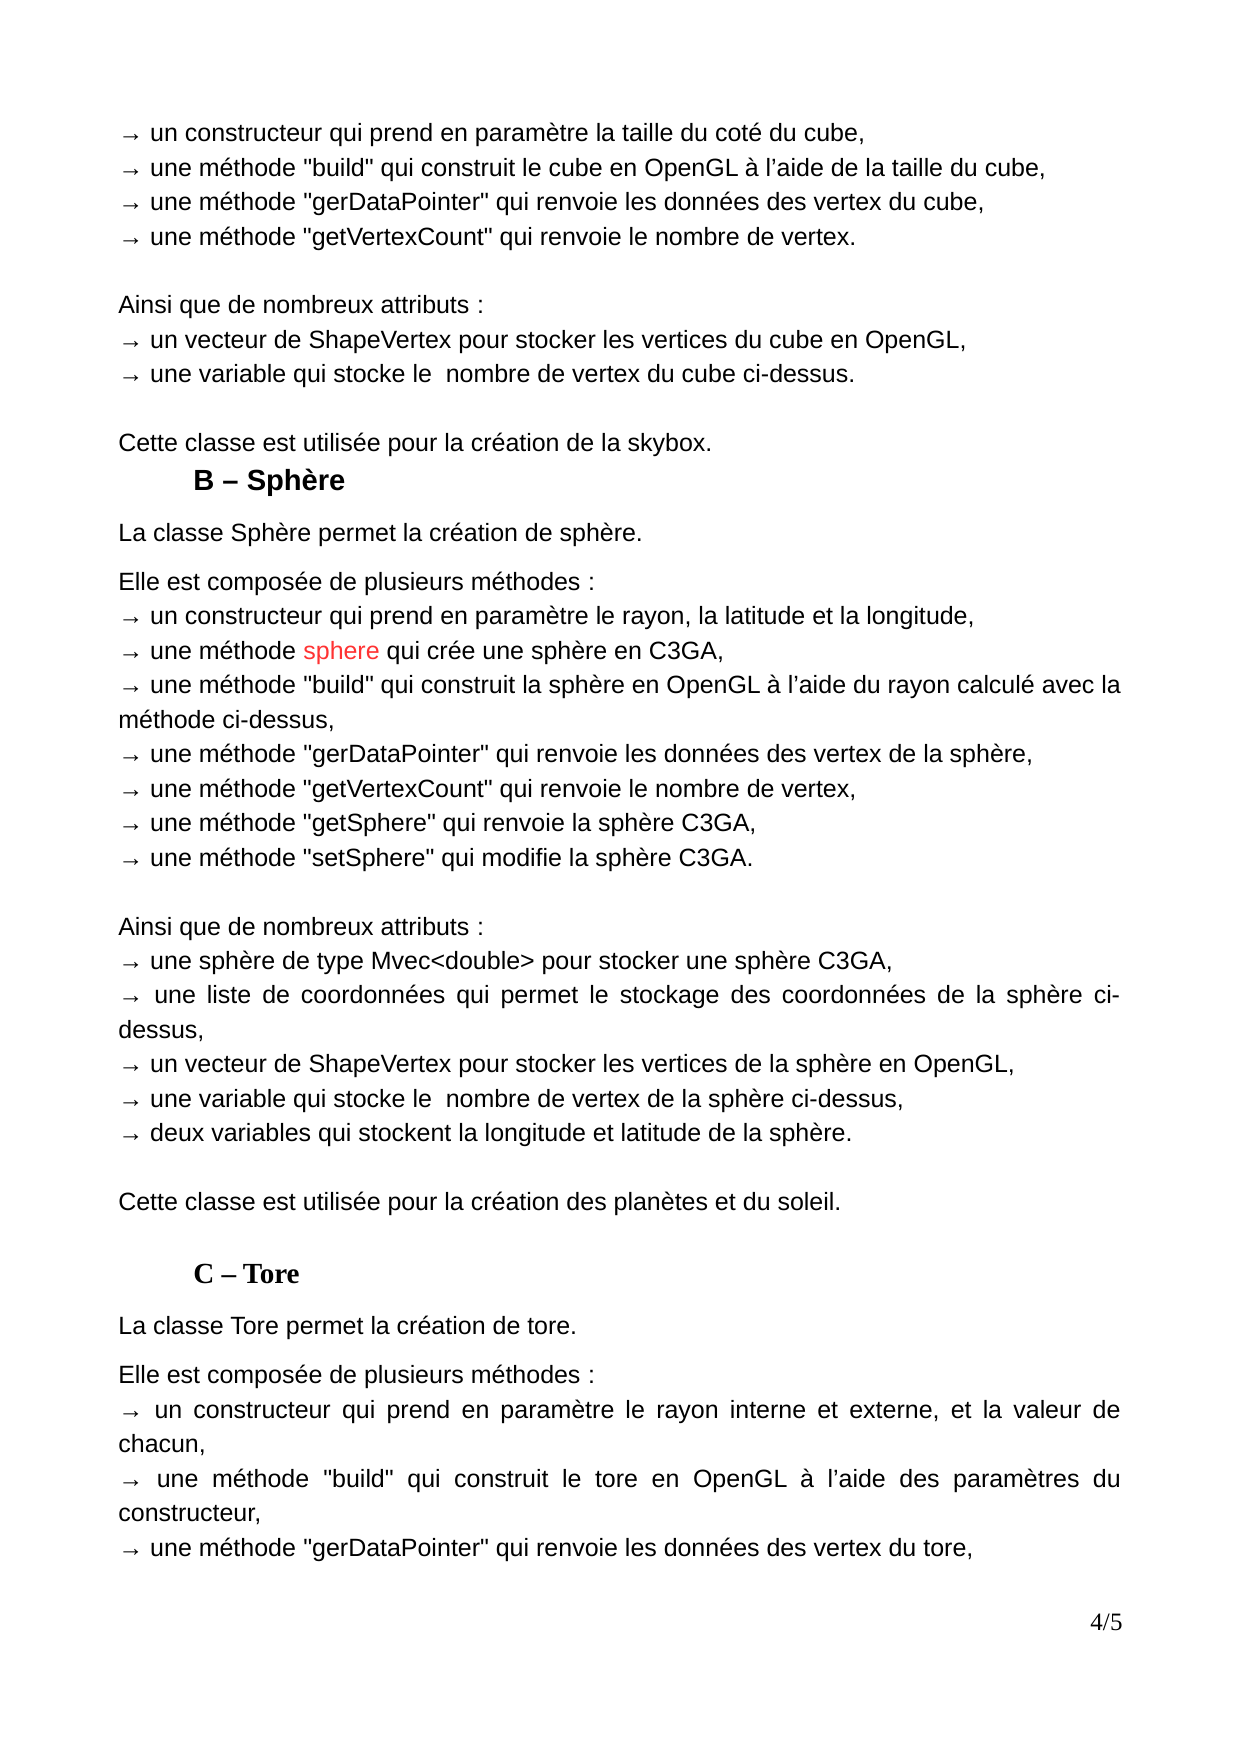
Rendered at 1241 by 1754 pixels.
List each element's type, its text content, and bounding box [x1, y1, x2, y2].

text → une méthode sphere qui crée une sphère en C3GA, [118, 636, 1122, 664]
text → une méthode "gerDataPointer" qui renvoie les données des vertex du tore, [118, 1533, 1122, 1561]
text C – Tore [118, 1256, 1122, 1290]
text → une variable qui stocke le nombre de vertex du cube ci-dessus. [118, 359, 1122, 388]
text Cette classe est utilisée pour la création des planètes et du soleil. [118, 1187, 1122, 1216]
text Ainsi que de nombreux attributs : [118, 291, 1122, 319]
text → une méthode "getSphere" qui renvoie la sphère C3GA, [118, 808, 1122, 837]
text Cette classe est utilisée pour la création de la skybox. [118, 428, 1122, 457]
text Elle est composée de plusieurs méthodes : [118, 567, 1122, 596]
text → deux variables qui stockent la longitude et latitude de la sphère. [118, 1118, 1122, 1147]
text → une sphère de type Mvec<double> pour stocker une sphère C3GA, [118, 946, 1122, 975]
text → un vecteur de ShapeVertex pour stocker les vertices de la sphère en OpenGL, [118, 1049, 1122, 1078]
text → un vecteur de ShapeVertex pour stocker les vertices du cube en OpenGL, [118, 325, 1122, 354]
text La classe Sphère permet la création de sphère. [118, 518, 1122, 546]
text B – Sphère [118, 463, 1122, 496]
text → une méthode "getVertexCount" qui renvoie le nombre de vertex, [118, 774, 1122, 802]
text → une variable qui stocke le nombre de vertex de la sphère ci-dessus, [118, 1084, 1122, 1113]
text → une méthode "getVertexCount" qui renvoie le nombre de vertex. [118, 222, 1122, 250]
text → un constructeur qui prend en paramètre le rayon interne et externe, et la valeur de chacun, [118, 1395, 1122, 1458]
text → une liste de coordonnées qui permet le stockage des coordonnées de la sphère ci-dessus, [118, 981, 1122, 1044]
text → une méthode "build" qui construit le cube en OpenGL à l’aide de la taille du cube, [118, 153, 1122, 181]
text → une méthode "build" qui construit le tore en OpenGL à l’aide des paramètres du constructeur, [118, 1464, 1122, 1527]
text La classe Tore permet la création de tore. [118, 1311, 1122, 1340]
text → une méthode "build" qui construit la sphère en OpenGL à l’aide du rayon calculé avec la méthode ci-dessus, [118, 670, 1122, 733]
text → une méthode "setSphere" qui modifie la sphère C3GA. [118, 843, 1122, 871]
text → une méthode "gerDataPointer" qui renvoie les données des vertex de la sphère, [118, 739, 1122, 768]
text → un constructeur qui prend en paramètre la taille du coté du cube, [118, 118, 1122, 147]
text → une méthode "gerDataPointer" qui renvoie les données des vertex du cube, [118, 187, 1122, 216]
text Elle est composée de plusieurs méthodes : [118, 1360, 1122, 1389]
text Ainsi que de nombreux attributs : [118, 912, 1122, 940]
text → un constructeur qui prend en paramètre le rayon, la latitude et la longitude, [118, 601, 1122, 630]
